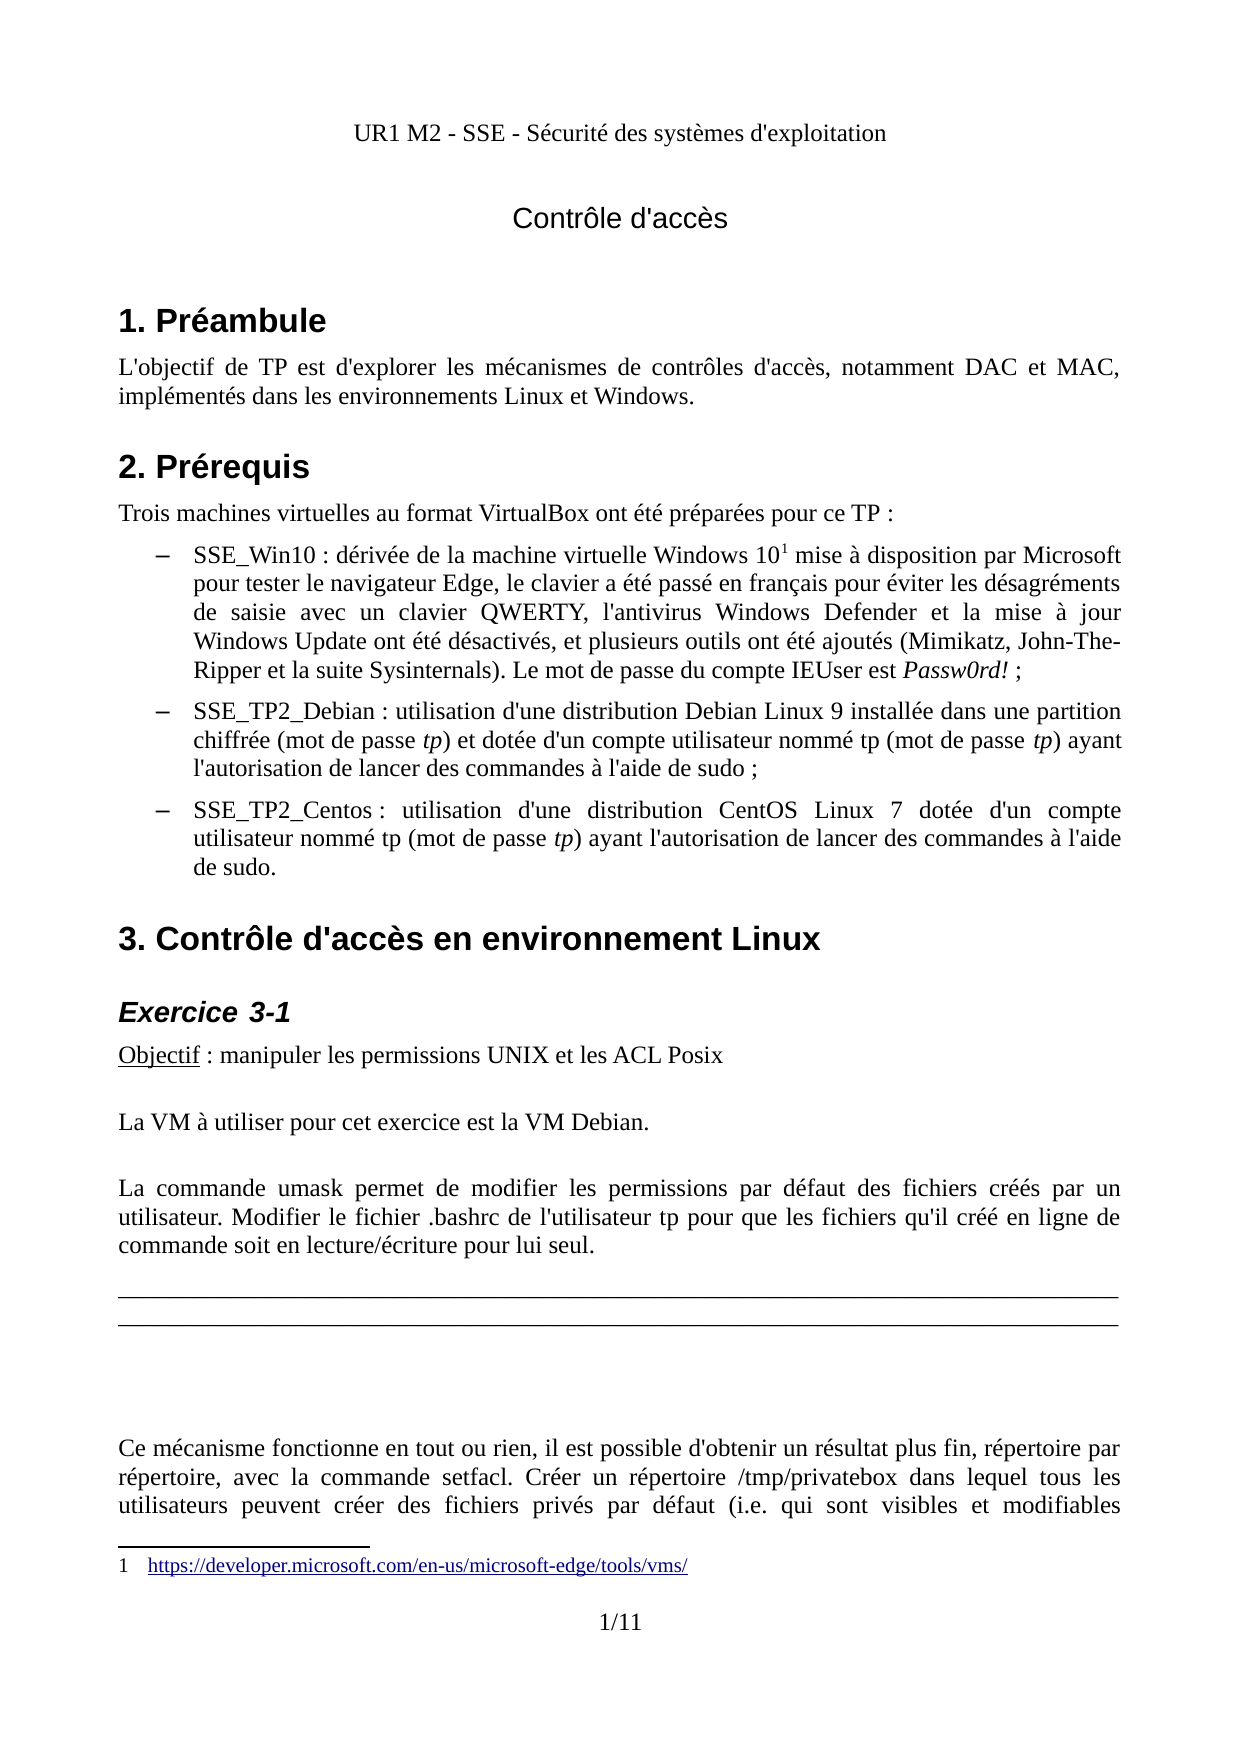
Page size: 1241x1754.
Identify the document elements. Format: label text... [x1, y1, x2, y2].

text Objectif : manipuler les permissions UNIX et les ACL Posix [118, 1041, 1122, 1069]
list https://developer.microsoft.com/en-us/microsoft-edge/tools/vms/ [118, 1553, 1122, 1577]
text L'objectif de TP est d'explorer les mécanismes de contrôles d'accès, notamment DAC et MAC, implémentés dans les environnements Linux et Windows. [118, 352, 1122, 410]
list SSE_TP2_Debian : utilisation d'une distribution Debian Linux 9 installée dans une partition chiffrée (mot de passe tp) et dotée d'un compte utilisateur nommé tp (mot de passe tp) ayant l'autorisation de lancer des commandes à l'aide de sudo ; [156, 696, 1122, 782]
text Ce mécanisme fonctionne en tout ou rien, il est possible d'obtenir un résultat plus fin, répertoire par répertoire, avec la commande setfacl. Créer un répertoire /tmp/privatebox dans lequel tous les utilisateurs peuvent créer des fichiers privés par défaut (i.e. qui sont visibles et modifiables [118, 1433, 1122, 1519]
subtitle Exercice 3-1 [118, 994, 1122, 1028]
text La VM à utiliser pour cet exercice est la VM Debian. [118, 1107, 1122, 1136]
text ________________________________________________________________________________________________________________________________________________________________ [118, 1272, 1122, 1329]
text Trois machines virtuelles au format VirtualBox ont été préparées pour ce TP : [118, 498, 1122, 527]
list SSE_TP2_Centos : utilisation d'une distribution CentOS Linux 7 dotée d'un compte utilisateur nommé tp (mot de passe tp) ayant l'autorisation de lancer des commandes à l'aide de sudo. [156, 795, 1122, 881]
subtitle 2. Prérequis [118, 447, 1122, 486]
subtitle Contrôle d'accès [118, 201, 1122, 235]
subtitle 1. Préambule [118, 301, 1122, 340]
subtitle 3. Contrôle d'accès en environnement Linux [118, 918, 1122, 957]
list SSE_Win10 : dérivée de la machine virtuelle Windows 10 mise à disposition par Microsoft pour tester le navigateur Edge, le clavier a été passé en français pour éviter les désagréments de saisie avec un clavier QWERTY, l'antivirus Windows Defender et la mise à jour Windows Update ont été désactivés, et plusieurs outils ont été ajoutés (Mimikatz, John-The-Ripper et la suite Sysinternals). Le mot de passe du compte IEUser est Passw0rd! ; [156, 540, 1122, 683]
text La commande umask permet de modifier les permissions par défaut des fichiers créés par un utilisateur. Modifier le fichier .bashrc de l'utilisateur tp pour que les fichiers qu'il créé en ligne de commande soit en lecture/écriture pour lui seul. [118, 1173, 1122, 1259]
